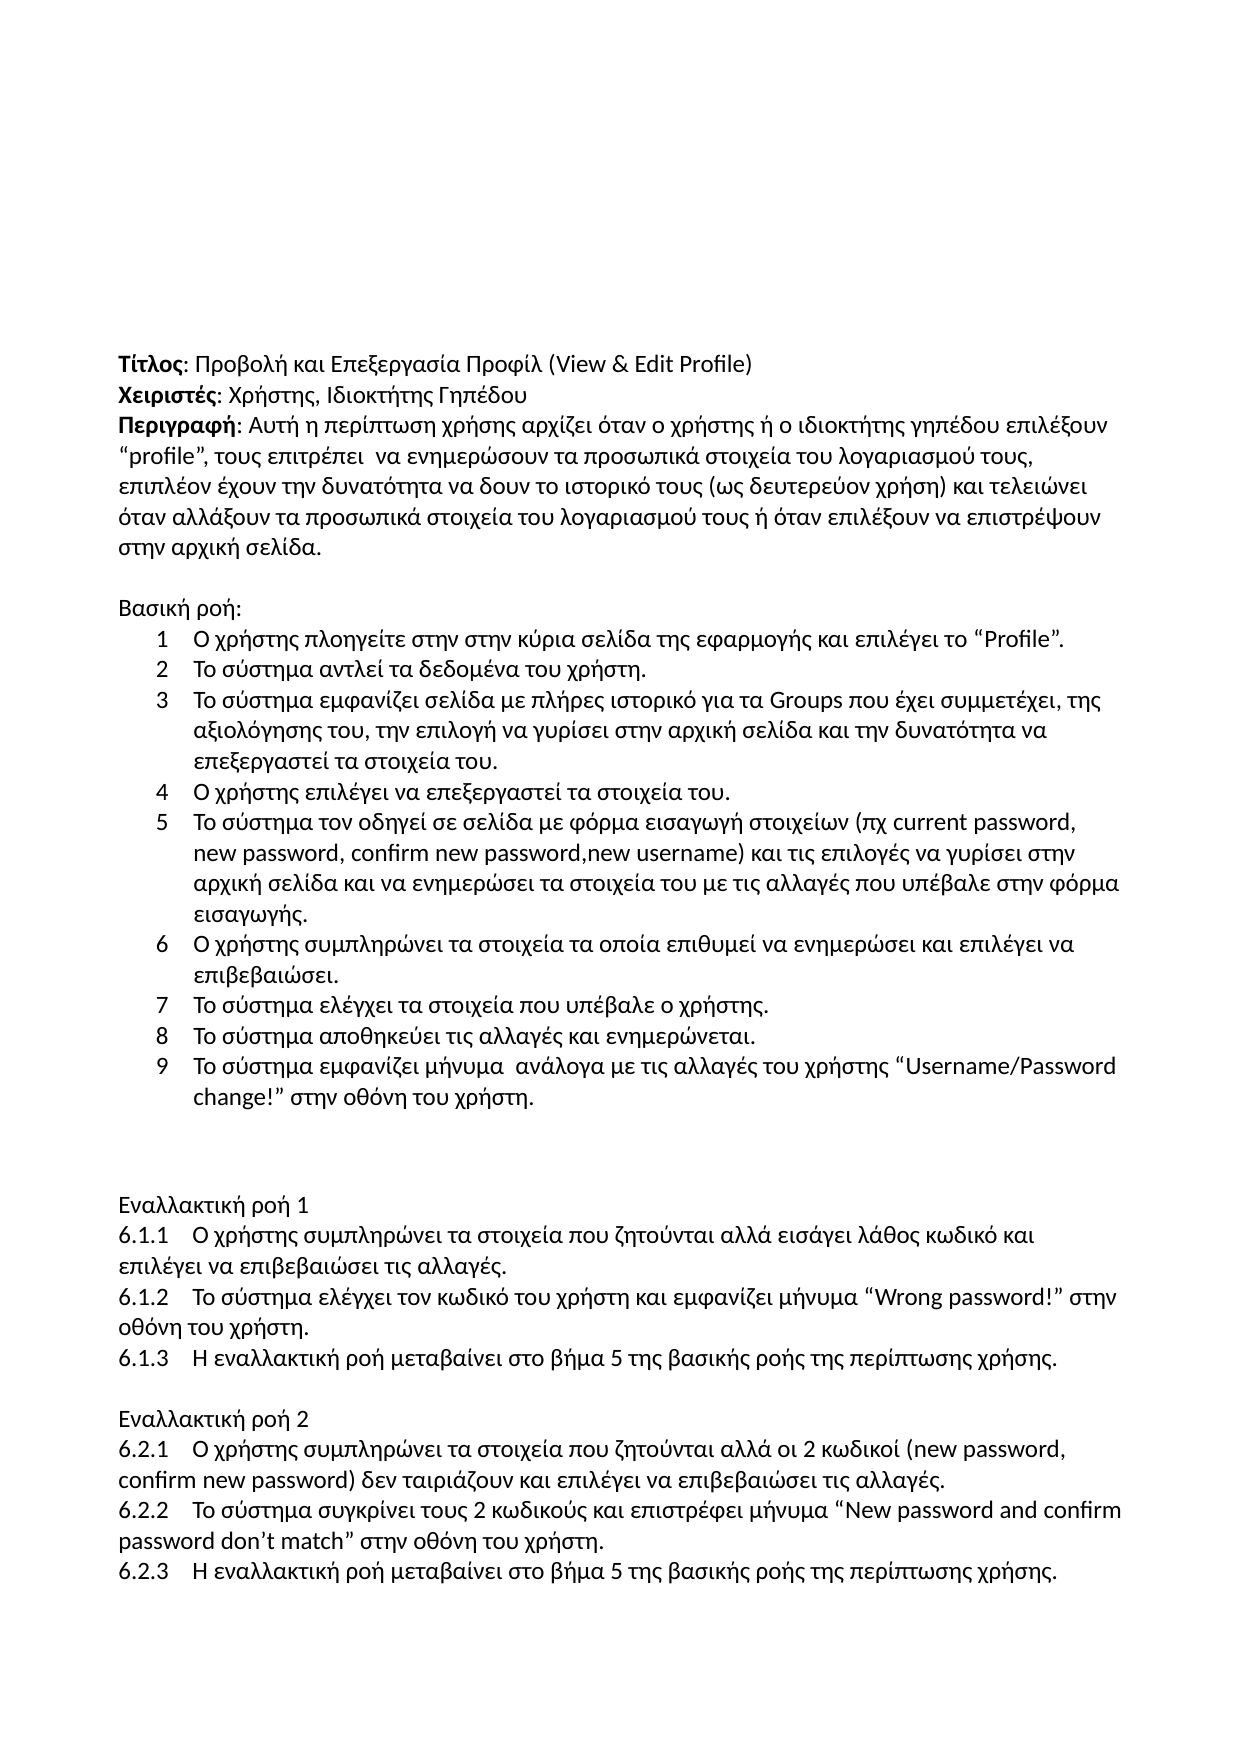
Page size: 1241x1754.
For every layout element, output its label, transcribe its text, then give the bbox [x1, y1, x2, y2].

text 6.2.1 Ο χρήστης συμπληρώνει τα στοιχεία που ζητούνται αλλά οι 2 κωδικοί (new password, confirm new password) δεν ταιριάζουν και επιλέγει να επιβεβαιώσει τις αλλαγές. [118, 1433, 1122, 1494]
text 6.1.2 Το σύστημα ελέγχει τον κωδικό του χρήστη και εμφανίζει μήνυμα “Wrong password!” στην οθόνη του χρήστη. [118, 1281, 1122, 1342]
text 6.1.1 Ο χρήστης συμπληρώνει τα στοιχεία που ζητούνται αλλά εισάγει λάθος κωδικό και επιλέγει να επιβεβαιώσει τις αλλαγές. [118, 1220, 1122, 1281]
text Εναλλακτική ροή 1 [118, 1189, 1122, 1220]
text 6.1.3 Η εναλλακτική ροή μεταβαίνει στο βήμα 5 της βασικής ροής της περίπτωσης χρήσης. [118, 1342, 1122, 1372]
text Εναλλακτική ροή 2 [118, 1403, 1122, 1433]
list Το σύστημα ελέγχει τα στοιχεία που υπέβαλε ο χρήστης. [156, 989, 1122, 1020]
list Το σύστημα εμφανίζει σελίδα με πλήρες ιστορικό για τα Groups που έχει συμμετέχει, της αξιολόγησης του, την επιλογή να γυρίσει στην αρχική σελίδα και την δυνατότητα να επεξεργαστεί τα στοιχεία του. [156, 684, 1122, 776]
list Ο χρήστης συμπληρώνει τα στοιχεία τα οποία επιθυμεί να ενημερώσει και επιλέγει να επιβεβαιώσει. [156, 928, 1122, 989]
list Το σύστημα εμφανίζει μήνυμα ανάλογα με τις αλλαγές του χρήστης “Username/Password change!” στην οθόνη του χρήστη. [156, 1050, 1122, 1111]
text 6.2.3 Η εναλλακτική ροή μεταβαίνει στο βήμα 5 της βασικής ροής της περίπτωσης χρήσης. [118, 1555, 1122, 1586]
text Χειριστές: Χρήστης, Ιδιοκτήτης Γηπέδου [118, 379, 1122, 409]
list Το σύστημα αντλεί τα δεδομένα του χρήστη. [156, 654, 1122, 684]
text Βασική ροή: [118, 593, 1122, 623]
list Το σύστημα τον οδηγεί σε σελίδα με φόρμα εισαγωγή στοιχείων (πχ current password, new password, confirm new password,new username) και τις επιλογές να γυρίσει στην αρχική σελίδα και να ενημερώσει τα στοιχεία του με τις αλλαγές που υπέβαλε στην φόρμα εισαγωγής. [156, 806, 1122, 928]
list Ο χρήστης πλοηγείτε στην στην κύρια σελίδα της εφαρμογής και επιλέγει το “Profile”. [156, 623, 1122, 654]
list Το σύστημα αποθηκεύει τις αλλαγές και ενημερώνεται. [156, 1020, 1122, 1050]
text Περιγραφή: Αυτή η περίπτωση χρήσης αρχίζει όταν ο χρήστης ή ο ιδιοκτήτης γηπέδου επιλέξουν “profile”, τους επιτρέπει να ενημερώσουν τα προσωπικά στοιχεία του λογαριασμού τους, επιπλέον έχουν την δυνατότητα να δουν το ιστορικό τους (ως δευτερεύον χρήση) και τελειώνει όταν αλλάξουν τα προσωπικά στοιχεία του λογαριασμού τους ή όταν επιλέξουν να επιστρέψουν στην αρχική σελίδα. [118, 409, 1122, 562]
list Ο χρήστης επιλέγει να επεξεργαστεί τα στοιχεία του. [156, 776, 1122, 806]
text Τίτλος: Προβολή και Επεξεργασία Προφίλ (View & Edit Profile) [118, 348, 1122, 379]
text 6.2.2 Το σύστημα συγκρίνει τους 2 κωδικούς και επιστρέφει μήνυμα “New password and confirm password don’t match” στην οθόνη του χρήστη. [118, 1494, 1122, 1555]
